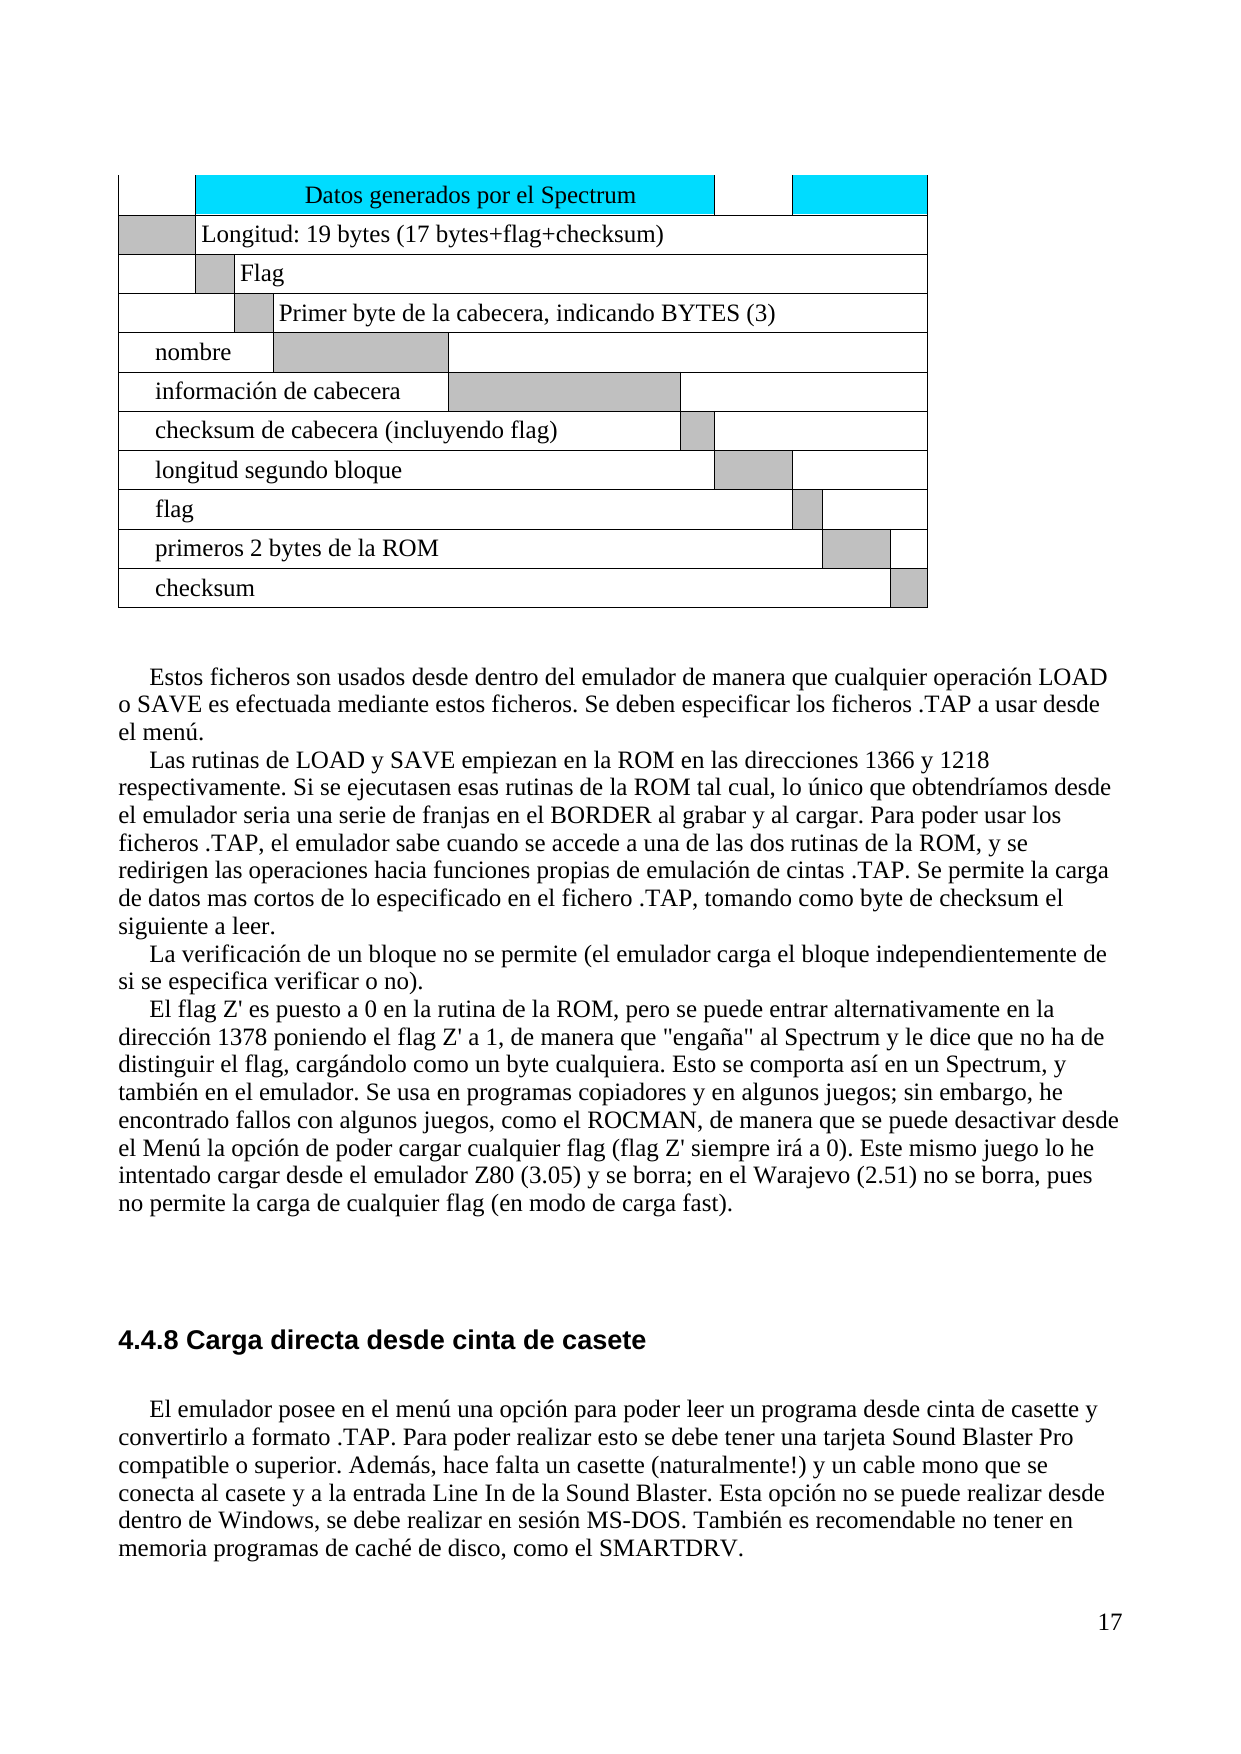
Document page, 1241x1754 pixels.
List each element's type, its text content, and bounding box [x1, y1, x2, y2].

subtitle 4.4.8 Carga directa desde cinta de casete [118, 1325, 1122, 1355]
table_cell [793, 451, 927, 489]
table_cell [119, 216, 195, 254]
table_cell Primer byte de la cabecera, indicando BYTES (3) [274, 294, 927, 332]
table_header [715, 175, 792, 214]
table_cell [681, 373, 927, 411]
table_cell flag [119, 490, 792, 529]
table_cell nombre [119, 333, 273, 372]
table_header [119, 175, 195, 214]
table_cell Longitud: 19 bytes (17 bytes+flag+checksum) [196, 216, 927, 254]
table_cell checksum [119, 569, 890, 607]
table_cell [196, 255, 234, 293]
text El flag Z' es puesto a 0 en la rutina de la ROM, pero se puede entrar alternativamente en la dirección 1378 poniendo el flag Z' a 1, de manera que "engaña" al Spectrum y le dice que no ha de distinguir el flag, cargándolo como un byte cualquiera. Esto se comporta así en un Spectrum, y también en el emulador. Se usa en programas copiadores y en algunos juegos; sin embargo, he encontrado fallos con algunos juegos, como el ROCMAN, de manera que se puede desactivar desde el Menú la opción de poder cargar cualquier flag (flag Z' siempre irá a 0). Este mismo juego lo he intentado cargar desde el emulador Z80 (3.05) y se borra; en el Warajevo (2.51) no se borra, pues no permite la carga de cualquier flag (en modo de carga fast). [118, 995, 1122, 1217]
table_cell [274, 333, 448, 372]
table_header [793, 175, 927, 214]
table_cell [823, 490, 927, 529]
table_cell longitud segundo bloque [119, 451, 714, 489]
table_cell [793, 490, 822, 529]
table_cell [715, 451, 792, 489]
text Estos ficheros son usados desde dentro del emulador de manera que cualquier operación LOAD o SAVE es efectuada mediante estos ficheros. Se deben especificar los ficheros .TAP a usar desde el menú. [118, 663, 1122, 746]
table_cell primeros 2 bytes de la ROM [119, 530, 822, 568]
table_cell [119, 255, 195, 293]
table_cell [681, 412, 714, 450]
text Las rutinas de LOAD y SAVE empiezan en la ROM en las direcciones 1366 y 1218 respectivamente. Si se ejecutasen esas rutinas de la ROM tal cual, lo único que obtendríamos desde el emulador seria una serie de franjas en el BORDER al grabar y al cargar. Para poder usar los ficheros .TAP, el emulador sabe cuando se accede a una de las dos rutinas de la ROM, y se redirigen las operaciones hacia funciones propias de emulación de cintas .TAP. Se permite la carga de datos mas cortos de lo especificado en el fichero .TAP, tomando como byte de checksum el siguiente a leer. [118, 746, 1122, 940]
table_cell [715, 412, 927, 450]
table_cell checksum de cabecera (incluyendo flag) [119, 412, 680, 450]
table_cell [823, 530, 890, 568]
text El emulador posee en el menú una opción para poder leer un programa desde cinta de casette y convertirlo a formato .TAP. Para poder realizar esto se debe tener una tarjeta Sound Blaster Pro compatible o superior. Además, hace falta un casette (naturalmente!) y un cable mono que se conecta al casete y a la entrada Line In de la Sound Blaster. Esta opción no se puede realizar desde dentro de Windows, se debe realizar en sesión MS-DOS. También es recomendable no tener en memoria programas de caché de disco, como el SMARTDRV. [118, 1396, 1122, 1562]
table_cell [449, 373, 680, 411]
table_cell información de cabecera [119, 373, 448, 411]
table_cell Flag [235, 255, 927, 293]
table_cell [891, 530, 927, 568]
table_cell [891, 569, 927, 607]
table_cell [449, 333, 927, 372]
text La verificación de un bloque no se permite (el emulador carga el bloque independientemente de si se especifica verificar o no). [118, 940, 1122, 995]
table_header Datos generados por el Spectrum [196, 175, 714, 214]
table_cell [119, 294, 234, 332]
table_cell [235, 294, 273, 332]
